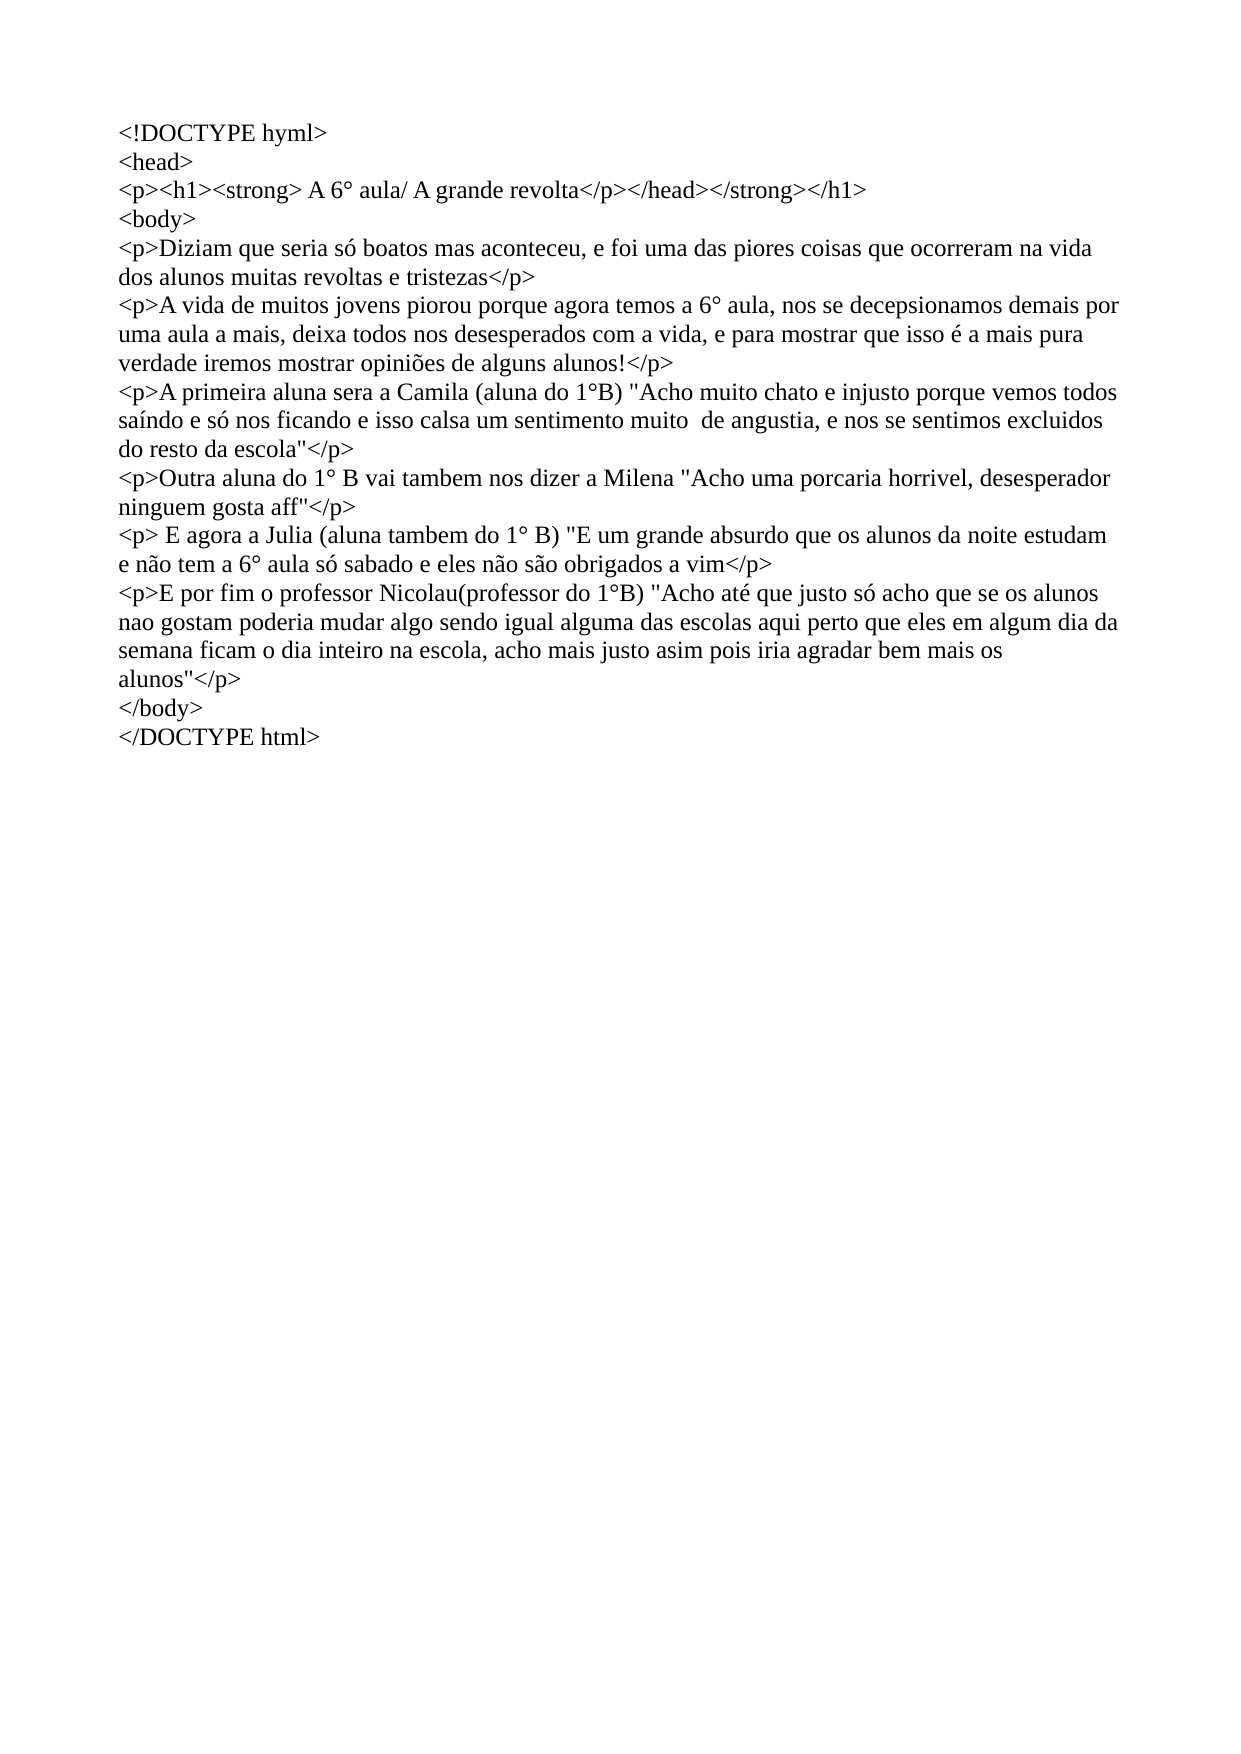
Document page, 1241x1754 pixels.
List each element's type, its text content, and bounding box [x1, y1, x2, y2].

text <!DOCTYPE hyml> [118, 118, 1122, 147]
text <p>Diziam que seria só boatos mas aconteceu, e foi uma das piores coisas que ocorreram na vida dos alunos muitas revoltas e tristezas</p> [118, 233, 1122, 291]
text </DOCTYPE html> [118, 722, 1122, 751]
text <p>A primeira aluna sera a Camila (aluna do 1°B) "Acho muito chato e injusto porque vemos todos saíndo e só nos ficando e isso calsa um sentimento muito de angustia, e nos se sentimos excluidos do resto da escola"</p> [118, 377, 1122, 463]
text <body> [118, 204, 1122, 233]
text <p>E por fim o professor Nicolau(professor do 1°B) "Acho até que justo só acho que se os alunos nao gostam poderia mudar algo sendo igual alguma das escolas aqui perto que eles em algum dia da semana ficam o dia inteiro na escola, acho mais justo asim pois iria agradar bem mais os alunos"</p> [118, 578, 1122, 693]
text </body> [118, 693, 1122, 722]
text <p>Outra aluna do 1° B vai tambem nos dizer a Milena "Acho uma porcaria horrivel, desesperador ninguem gosta aff"</p> [118, 463, 1122, 521]
text <p>A vida de muitos jovens piorou porque agora temos a 6° aula, nos se decepsionamos demais por uma aula a mais, deixa todos nos desesperados com a vida, e para mostrar que isso é a mais pura verdade iremos mostrar opiniões de alguns alunos!</p> [118, 291, 1122, 377]
text <p><h1><strong> A 6° aula/ A grande revolta</p></head></strong></h1> [118, 176, 1122, 204]
text <head> [118, 147, 1122, 176]
text <p> E agora a Julia (aluna tambem do 1° B) "E um grande absurdo que os alunos da noite estudam e não tem a 6° aula só sabado e eles não são obrigados a vim</p> [118, 521, 1122, 578]
